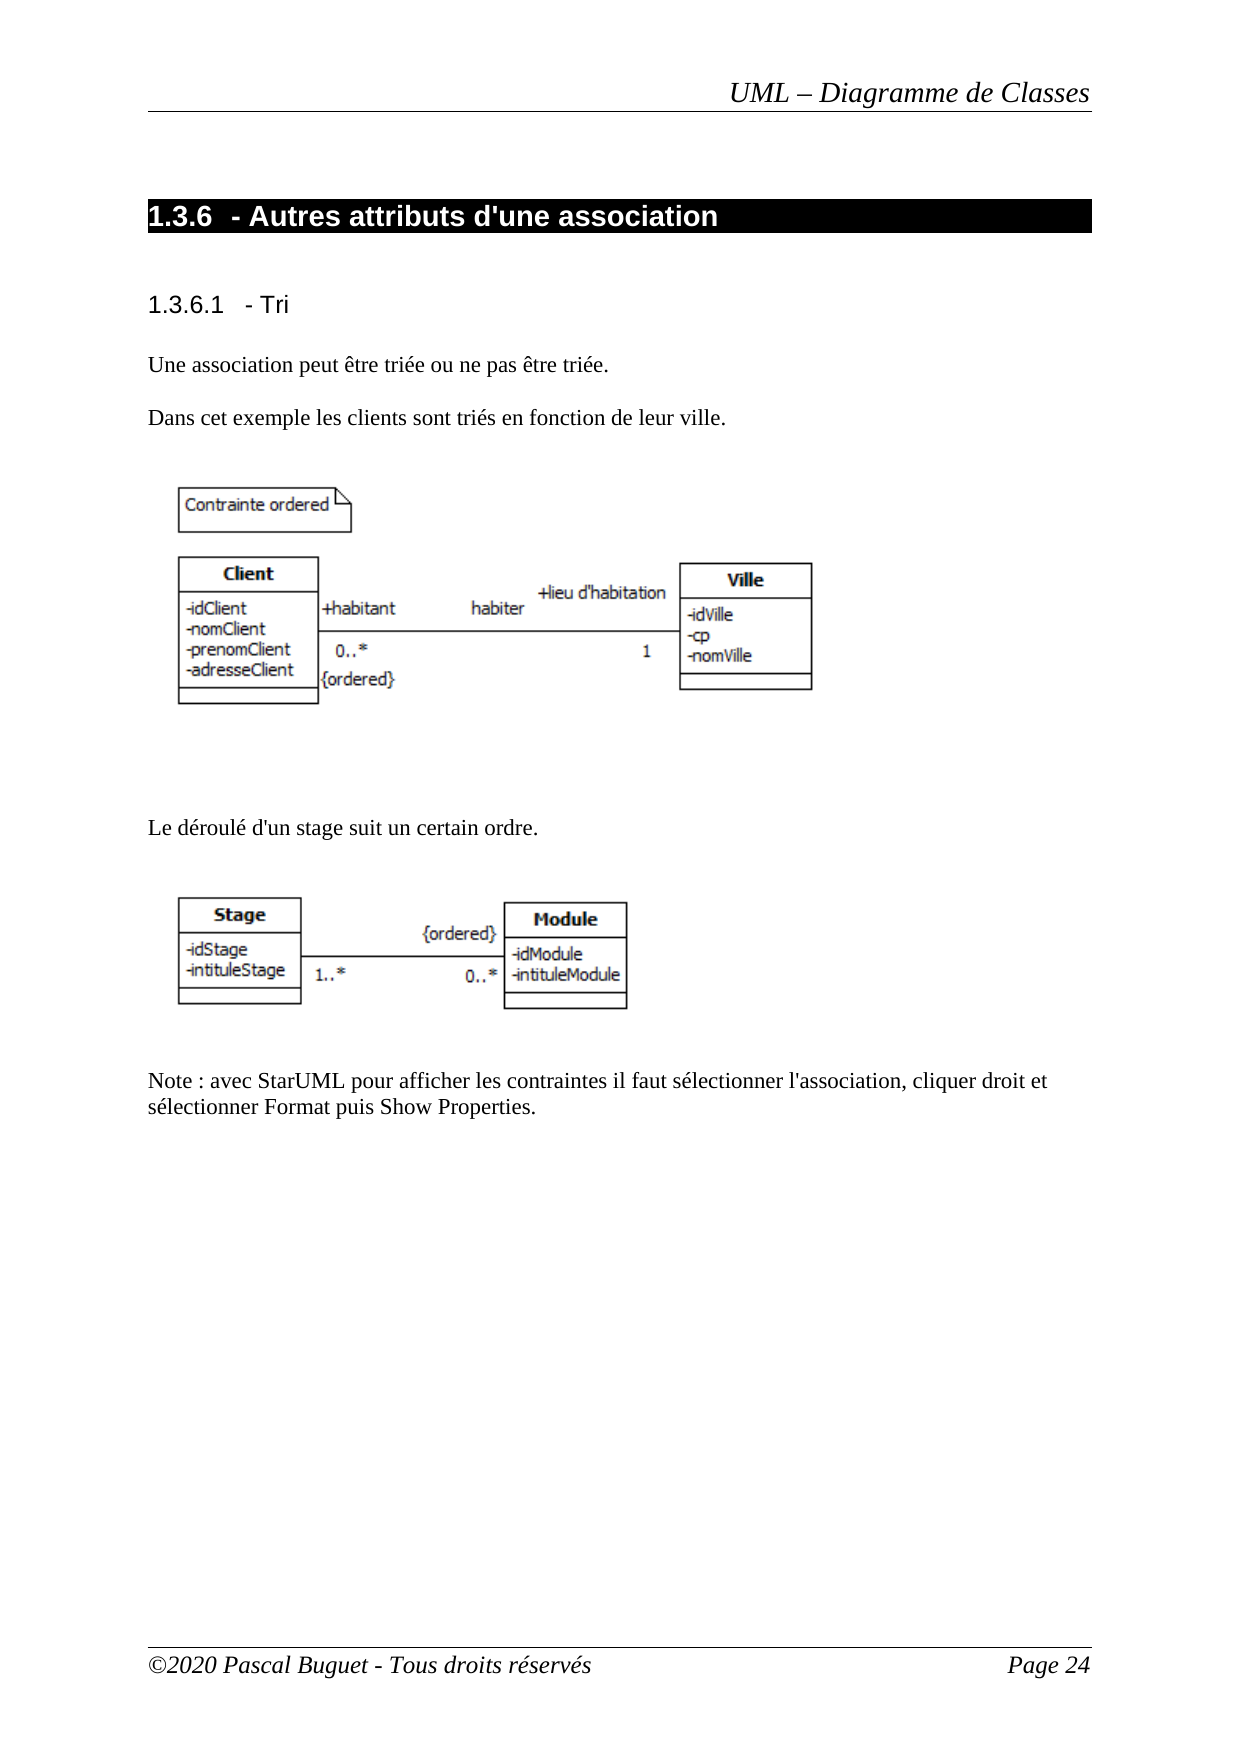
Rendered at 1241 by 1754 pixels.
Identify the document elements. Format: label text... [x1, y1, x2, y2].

picture [147, 457, 843, 736]
text Dans cet exemple les clients sont triés en fonction de leur ville. [148, 404, 1092, 431]
text Note : avec StarUML pour afficher les contraintes il faut sélectionner l'association, cliquer droit et sélectionner Format puis Show Properties. [148, 1067, 1092, 1119]
picture [147, 866, 659, 1041]
subtitle - Tri [148, 290, 1092, 319]
subtitle - Autres attributs d'une association [148, 199, 1092, 233]
text Le déroulé d'un stage suit un certain ordre. [148, 814, 1092, 841]
text Une association peut être triée ou ne pas être triée. [148, 352, 1092, 378]
